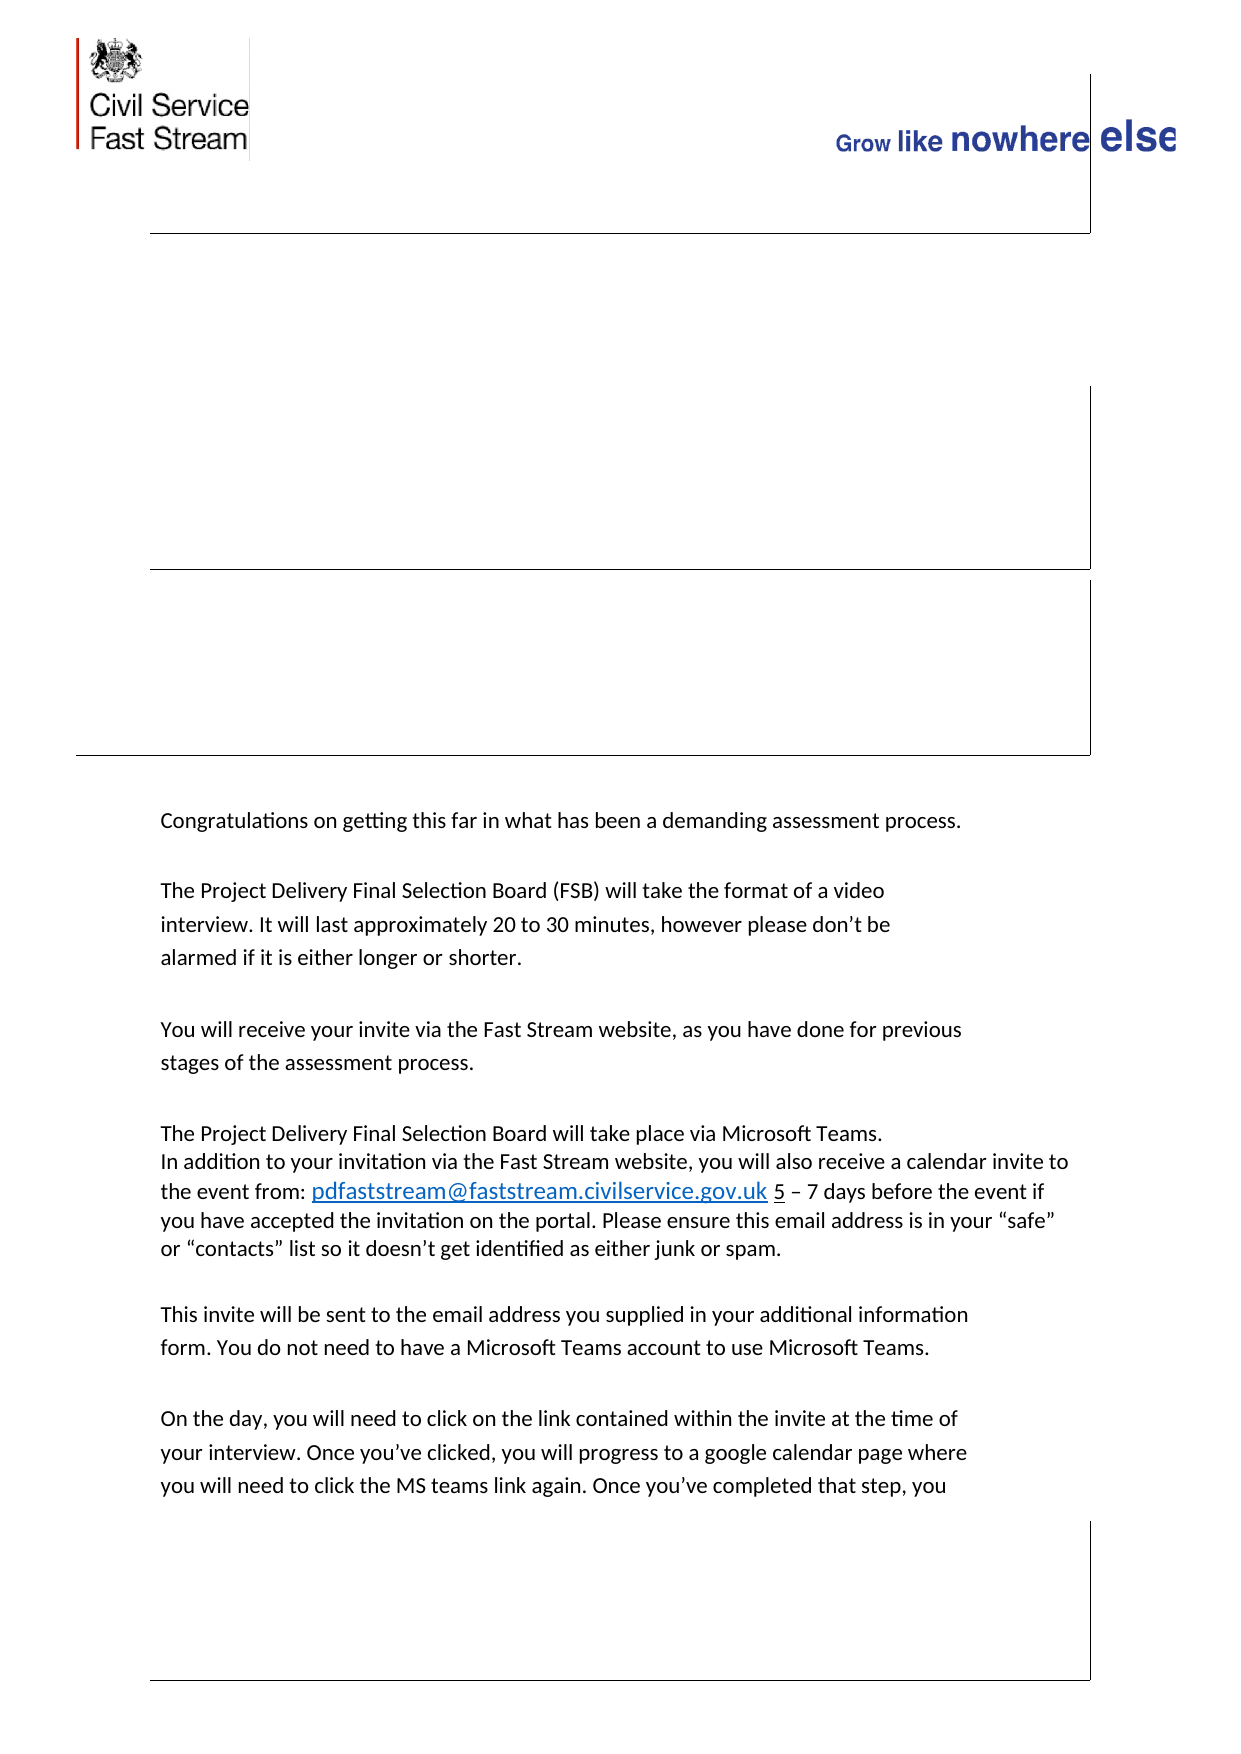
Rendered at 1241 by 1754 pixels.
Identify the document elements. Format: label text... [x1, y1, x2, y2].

table_header Congratulations on getting this far in what has been a demanding assessment process. The Project Delivery Final Selection Board (FSB) will take the format of a video interview. It will last approximately 20 to 30 minutes, however please don’t be alarmed if it is either longer or shorter. You will receive your invite via the Fast Stream website, as you have done for previous stages of the assessment process. The Project Delivery Final Selection Board will take place via Microsoft Teams. In addition to your invitation via the Fast Stream website, you will also receive a calendar invite to the event from: pdfaststream@faststream.civilservice.gov.uk 5 – 7 days before the event if you have accepted the invitation on the portal. Please ensure this email address is in your “safe” or “contacts” list so it doesn’t get identified as either junk or spam. This invite will be sent to the email address you supplied in your additional information form. You do not need to have a Microsoft Teams account to use Microsoft Teams. On the day, you will need to click on the link contained within the invite at the time of your interview. Once you’ve clicked, you will progress to a google calendar page where you will need to click the MS teams link again. Once you’ve completed that step, you [151, 796, 1089, 1510]
